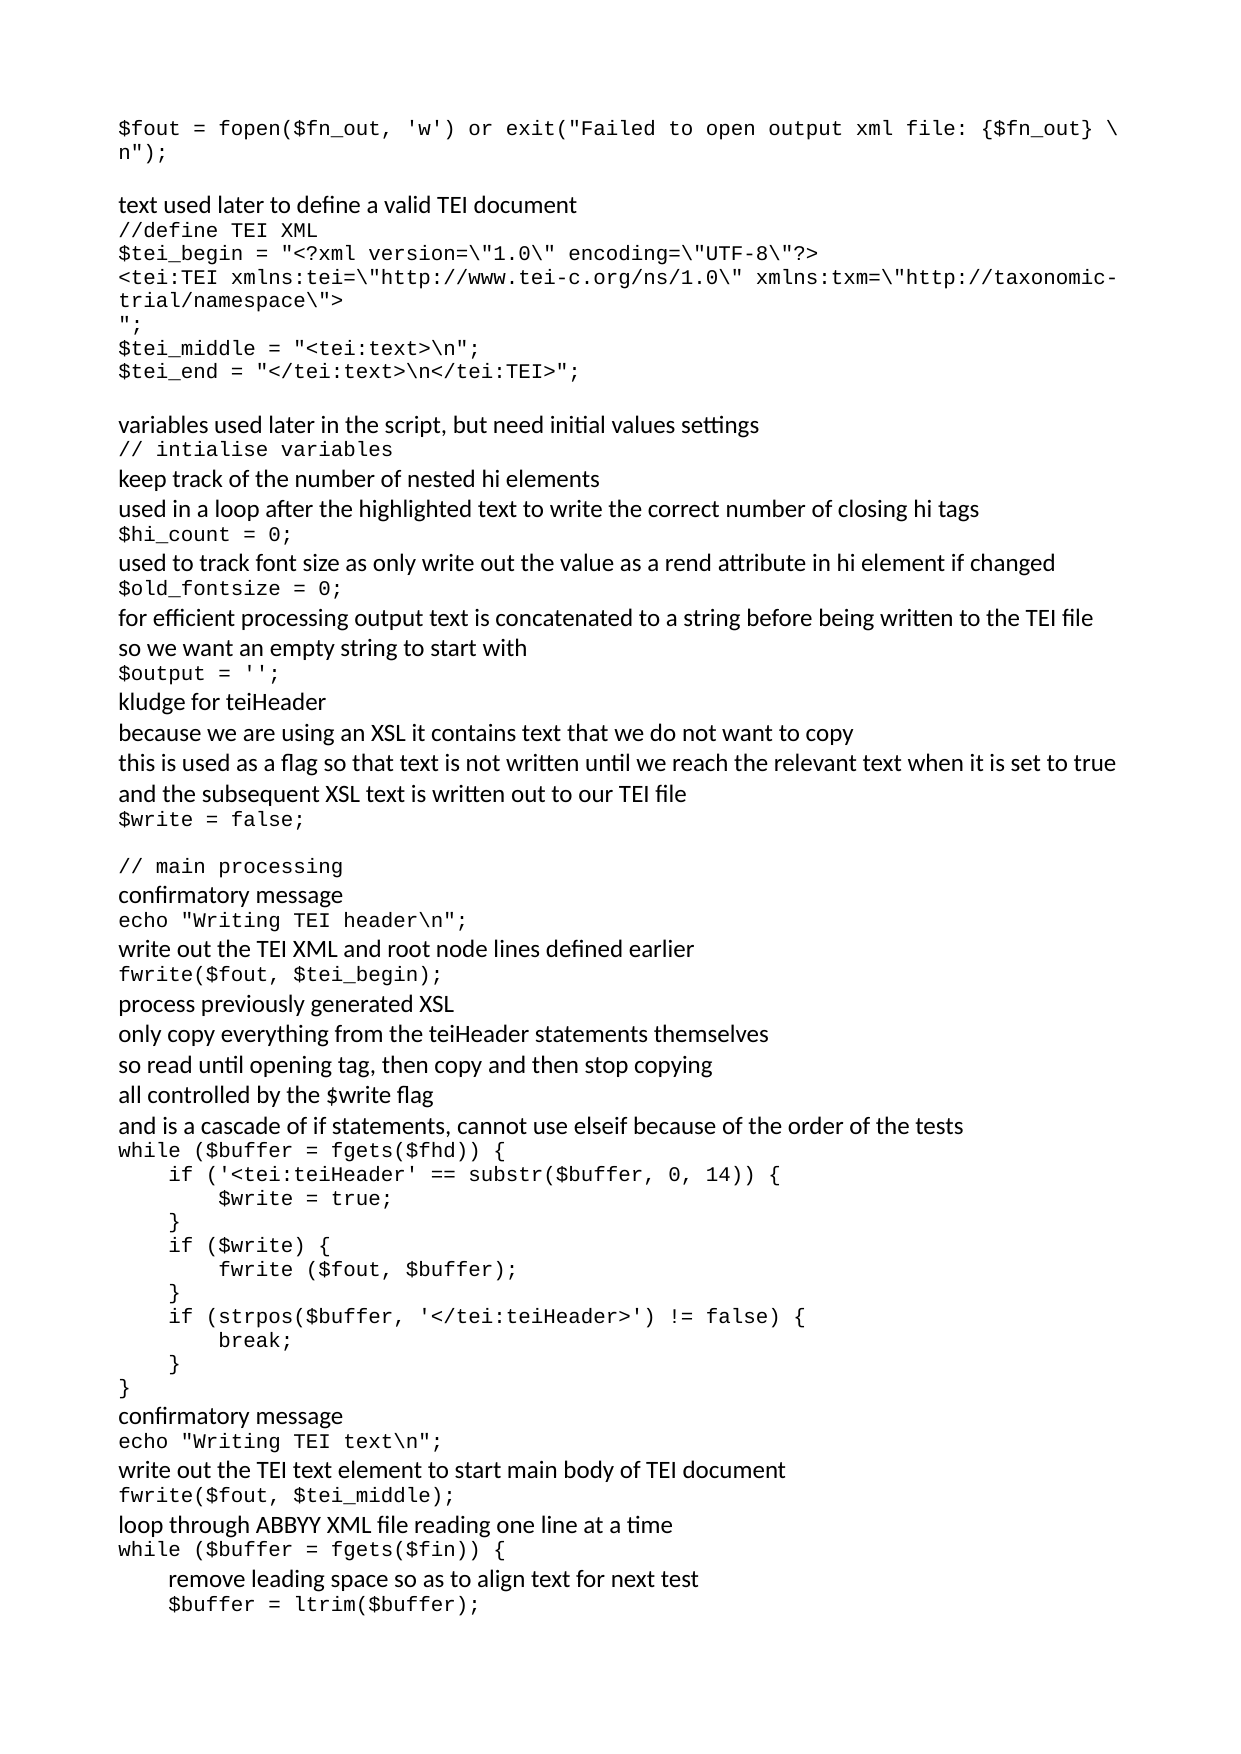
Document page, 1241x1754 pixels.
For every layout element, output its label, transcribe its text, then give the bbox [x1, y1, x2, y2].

text write out the TEI XML and root node lines defined earlier [118, 934, 1122, 964]
text // main processing [118, 832, 1122, 879]
text confirmatory message echo "Writing TEI header\n"; [118, 879, 1122, 934]
text $write = false; [118, 808, 1122, 832]
text all controlled by the $write flag [118, 1079, 1122, 1110]
text this is used as a flag so that text is not written until we reach the relevant text when it is set to true and the subsequent XSL text is written out to our TEI file [118, 747, 1122, 808]
text used in a loop after the highlighted text to write the correct number of closing hi tags [118, 493, 1122, 524]
text fwrite($fout, $tei_begin); process previously generated XSL [118, 964, 1122, 1018]
text $buffer = ltrim($buffer); [118, 1593, 1122, 1617]
text while ($buffer = fgets($fin)) { remove leading space so as to align text for next test [118, 1539, 1122, 1593]
text so read until opening tag, then copy and then stop copying [118, 1049, 1122, 1079]
text fwrite($fout, $tei_middle); loop through ABBYY XML file reading one line at a time [118, 1485, 1122, 1539]
text only copy everything from the teiHeader statements themselves [118, 1018, 1122, 1049]
text $output = ''; kludge for teiHeader [118, 663, 1122, 717]
text while ($buffer = fgets($fhd)) { if ('<tei:teiHeader' == substr($buffer, 0, 14)) { $write = true; } if ($write) { fwrite ($fout, $buffer); } if (strpos($buffer, '</tei:teiHeader>') != false) { break; } } confirmatory message [118, 1140, 1122, 1431]
text echo "Writing TEI text\n"; [118, 1431, 1122, 1455]
text because we are using an XSL it contains text that we do not want to copy [118, 717, 1122, 747]
text $fout = fopen($fn_out, 'w') or exit("Failed to open output xml file: {$fn_out} \n"); text used later to define a valid TEI document //define TEI XML $tei_begin = "<?xml version=\"1.0\" encoding=\"UTF-8\"?> <tei:TEI xmlns:tei=\"http://www.tei-c.org/ns/1.0\" xmlns:txm=\"http://taxonomic-trial/namespace\"> "; $tei_middle = "<tei:text>\n"; $tei_end = "</tei:text>\n</tei:TEI>"; variables used later in the script, but need initial values settings // intialise variables keep track of the number of nested hi elements [118, 118, 1122, 493]
text and is a cascade of if statements, cannot use elseif because of the order of the tests [118, 1110, 1122, 1140]
text write out the TEI text element to start main body of TEI document [118, 1455, 1122, 1485]
text so we want an empty string to start with [118, 632, 1122, 663]
text $hi_count = 0; used to track font size as only write out the value as a rend attribute in hi element if changed $old_fontsize = 0; for efficient processing output text is concatenated to a string before being written to the TEI file [118, 524, 1122, 632]
